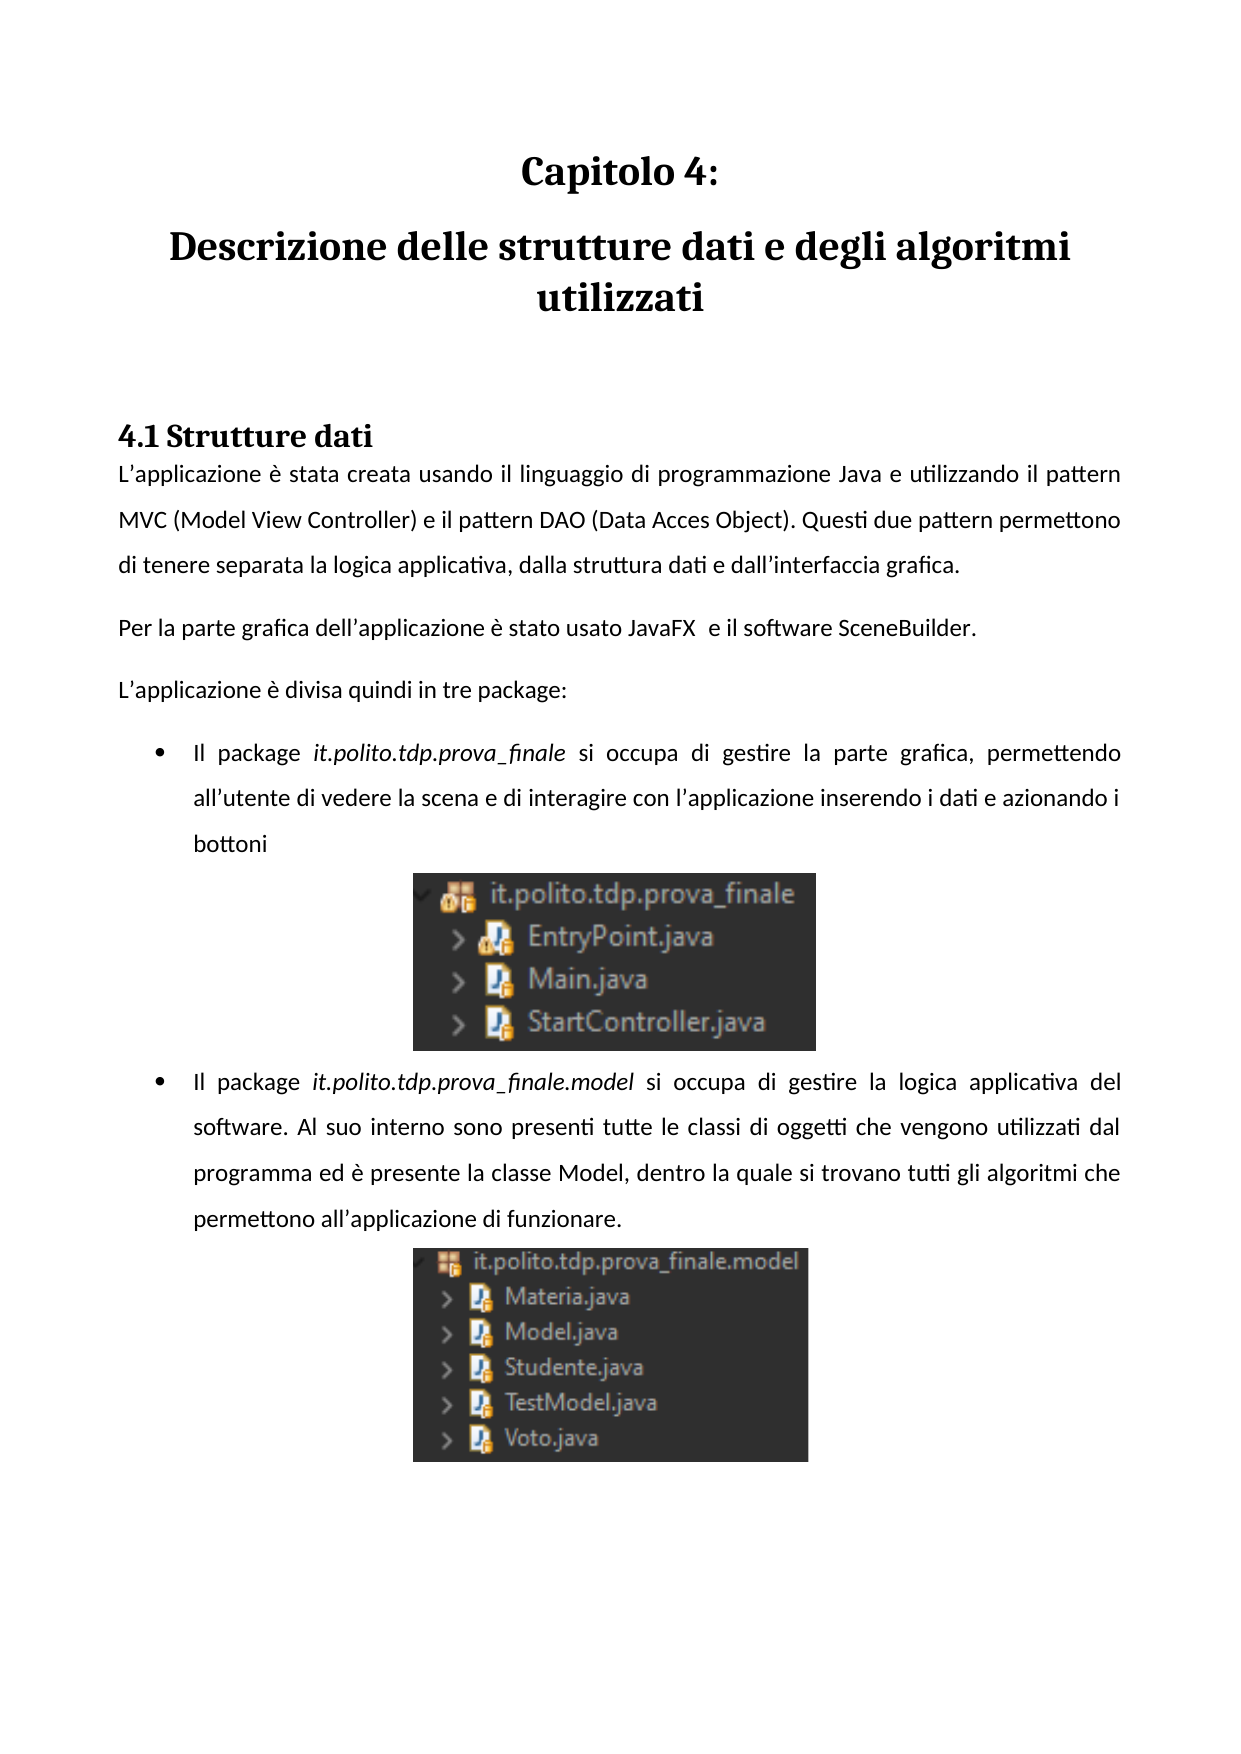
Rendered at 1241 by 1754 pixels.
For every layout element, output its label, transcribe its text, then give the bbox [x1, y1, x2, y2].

subtitle Descrizione delle strutture dati e degli algoritmi utilizzati [118, 223, 1122, 322]
text L’applicazione è divisa quindi in tre package: [118, 674, 1122, 705]
list Il package it.polito.tdp.prova_finale si occupa di gestire la parte grafica, permettendo all’utente di vedere la scena e di interagire con l’applicazione inserendo i dati e azionando i bottoni [156, 737, 1122, 859]
text Per la parte grafica dell’applicazione è stato usato JavaFX e il software SceneBuilder. [118, 612, 1122, 642]
subtitle Capitolo 4: [118, 148, 1122, 196]
subtitle 4.1 Strutture dati [118, 417, 1122, 456]
list Il package it.polito.tdp.prova_finale.model si occupa di gestire la logica applicativa del software. Al suo interno sono presenti tutte le classi di oggetti che vengono utilizzati dal programma ed è presente la classe Model, dentro la quale si trovano tutti gli algoritmi che permettono all’applicazione di funzionare. [156, 1066, 1122, 1233]
text L’applicazione è stata creata usando il linguaggio di programmazione Java e utilizzando il pattern MVC (Model View Controller) e il pattern DAO (Data Acces Object). Questi due pattern permettono di tenere separata la logica applicativa, dalla struttura dati e dall’interfaccia grafica. [118, 458, 1122, 580]
